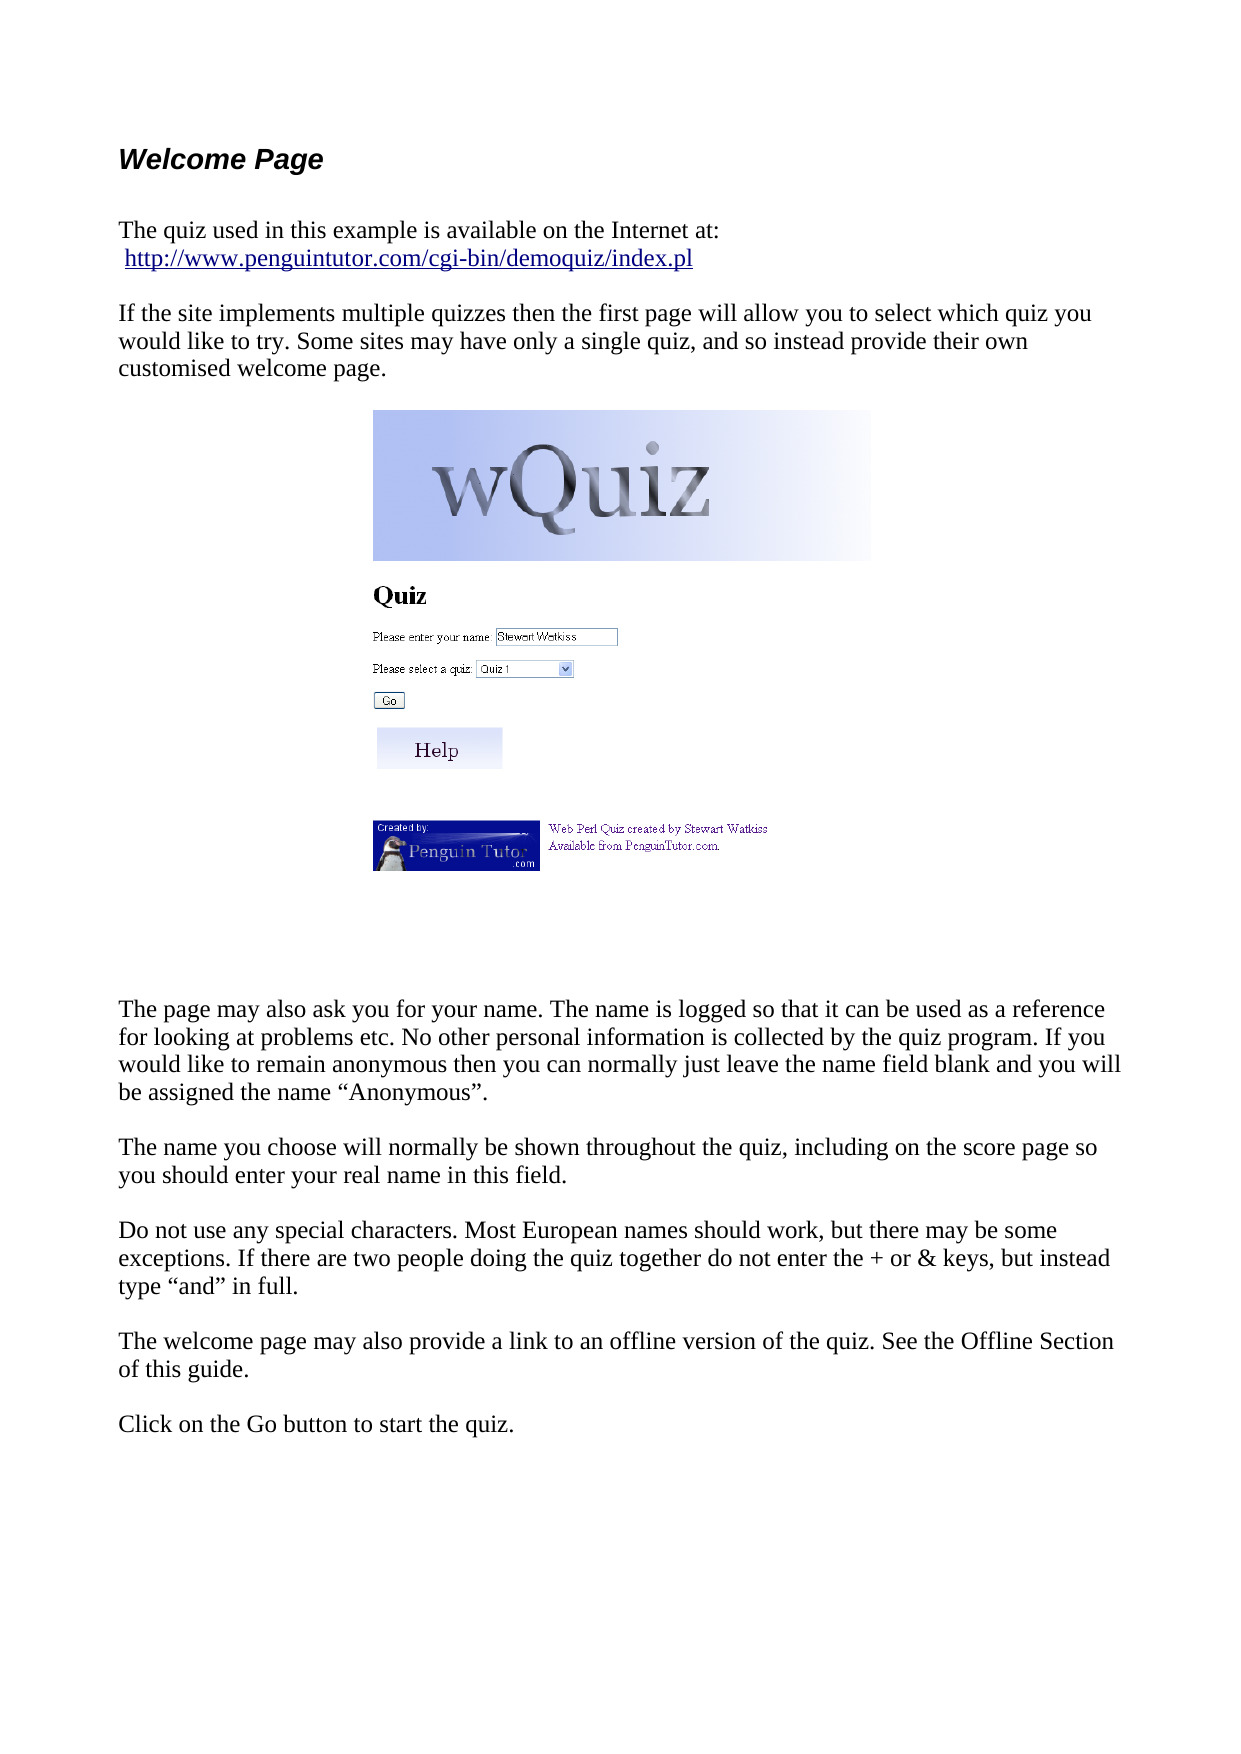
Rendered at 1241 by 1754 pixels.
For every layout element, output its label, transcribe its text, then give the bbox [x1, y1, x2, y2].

text Click on the Go button to start the quiz. [118, 1411, 1122, 1438]
text If the site implements multiple quizzes then the first page will allow you to select which quiz you would like to try. Some sites may have only a single quiz, and so instead provide their own customised welcome page. [118, 299, 1122, 382]
text The page may also ask you for your name. The name is logged so that it can be used as a reference for looking at problems etc. No other personal information is collected by the quiz program. If you would like to remain anonymous then you can normally just leave the name field blank and you will be assigned the name “Anonymous”. [118, 410, 1122, 1106]
text The quiz used in this example is available on the Internet at: [118, 216, 1122, 244]
text The name you choose will normally be shown throughout the quiz, including on the score page so you should enter your real name in this field. [118, 1133, 1122, 1189]
picture [369, 410, 871, 995]
text Do not use any special characters. Most European names should work, but there may be some exceptions. If there are two people doing the quiz together do not enter the + or & keys, but instead type “and” in full. [118, 1217, 1122, 1300]
text http://www.penguintutor.com/cgi-bin/demoquiz/index.pl [118, 244, 1122, 271]
subtitle Welcome Page [118, 143, 1122, 176]
text The welcome page may also provide a link to an offline version of the quiz. See the Offline Section of this guide. [118, 1327, 1122, 1383]
